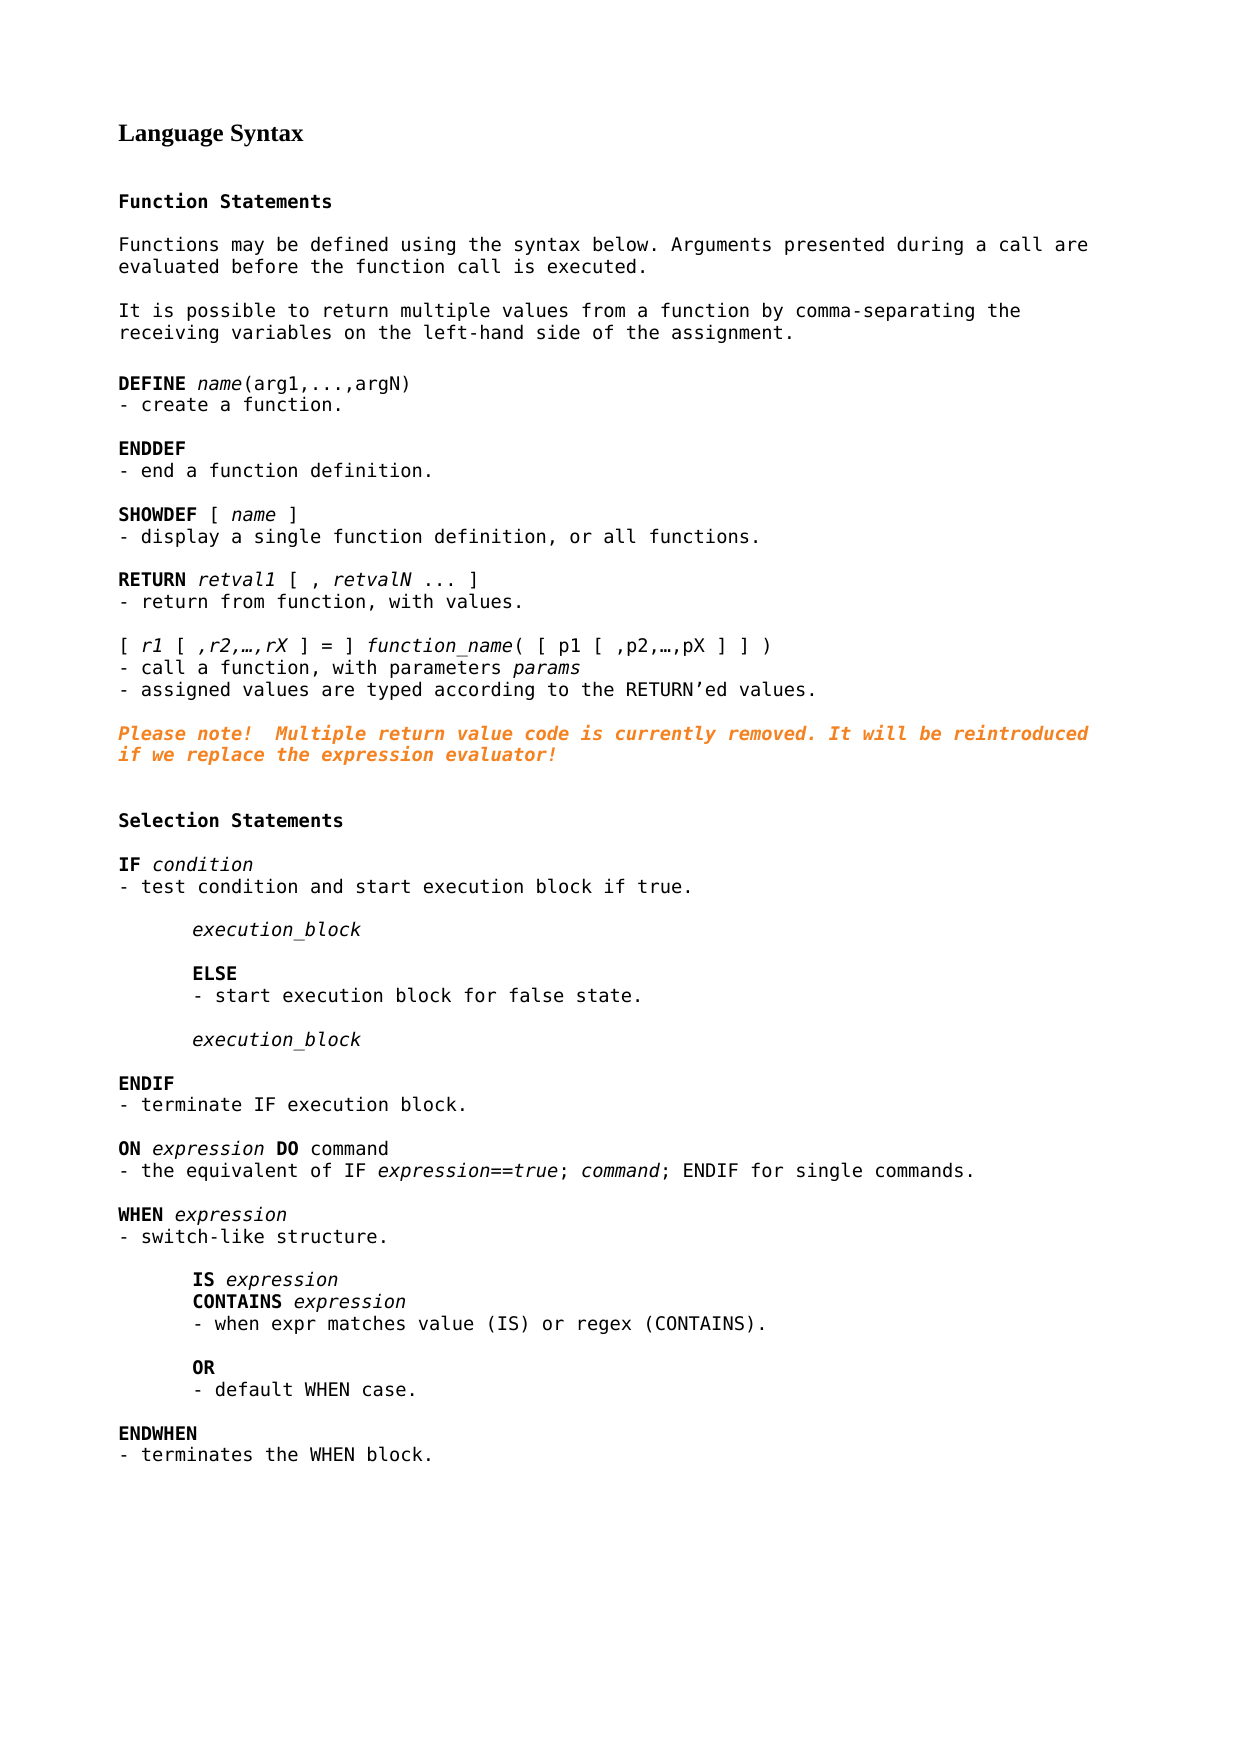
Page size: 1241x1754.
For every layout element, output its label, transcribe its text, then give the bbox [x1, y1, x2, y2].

text ENDDEF [118, 438, 1122, 460]
text OR [118, 1357, 1122, 1379]
text Please note! Multiple return value code is currently removed. It will be reintroduced if we replace the expression evaluator! [118, 722, 1122, 766]
text - assigned values are typed according to the RETURN’ed values. [118, 679, 1122, 701]
text - display a single function definition, or all functions. [118, 526, 1122, 547]
text ON expression DO command [118, 1138, 1122, 1160]
text - test condition and start execution block if true. [118, 876, 1122, 897]
text Selection Statements [118, 810, 1122, 832]
text - return from function, with values. [118, 591, 1122, 613]
text execution_block [118, 1029, 1122, 1051]
text - switch-like structure. [118, 1226, 1122, 1247]
text - end a function definition. [118, 460, 1122, 482]
text - the equivalent of IF expression==true; command; ENDIF for single commands. [118, 1160, 1122, 1182]
text SHOWDEF [ name ] [118, 504, 1122, 526]
text - create a function. [118, 394, 1122, 416]
text - terminate IF execution block. [118, 1094, 1122, 1116]
text - default WHEN case. [118, 1379, 1122, 1401]
text - call a function, with parameters params [118, 657, 1122, 679]
text IS expression [118, 1269, 1122, 1291]
text WHEN expression [118, 1204, 1122, 1226]
text - start execution block for false state. [118, 985, 1122, 1007]
text - terminates the WHEN block. [118, 1444, 1122, 1466]
text IF condition [118, 854, 1122, 876]
text CONTAINS expression [118, 1291, 1122, 1313]
text ENDWHEN [118, 1422, 1122, 1444]
text execution_block [118, 919, 1122, 941]
text Function Statements [118, 191, 1122, 212]
text Functions may be defined using the syntax below. Arguments presented during a call are evaluated before the function call is executed. [118, 234, 1122, 278]
text DEFINE name(arg1,...,argN) [118, 372, 1122, 394]
text Language Syntax [118, 118, 1122, 147]
text - when expr matches value (IS) or regex (CONTAINS). [118, 1313, 1122, 1335]
text It is possible to return multiple values from a function by comma-separating the receiving variables on the left-hand side of the assignment. [118, 300, 1122, 344]
text RETURN retval1 [ , retvalN ... ] [118, 569, 1122, 591]
text ENDIF [118, 1072, 1122, 1094]
text ELSE [118, 963, 1122, 985]
text [ r1 [ ,r2,…,rX ] = ] function_name( [ p1 [ ,p2,…,pX ] ] ) [118, 635, 1122, 657]
